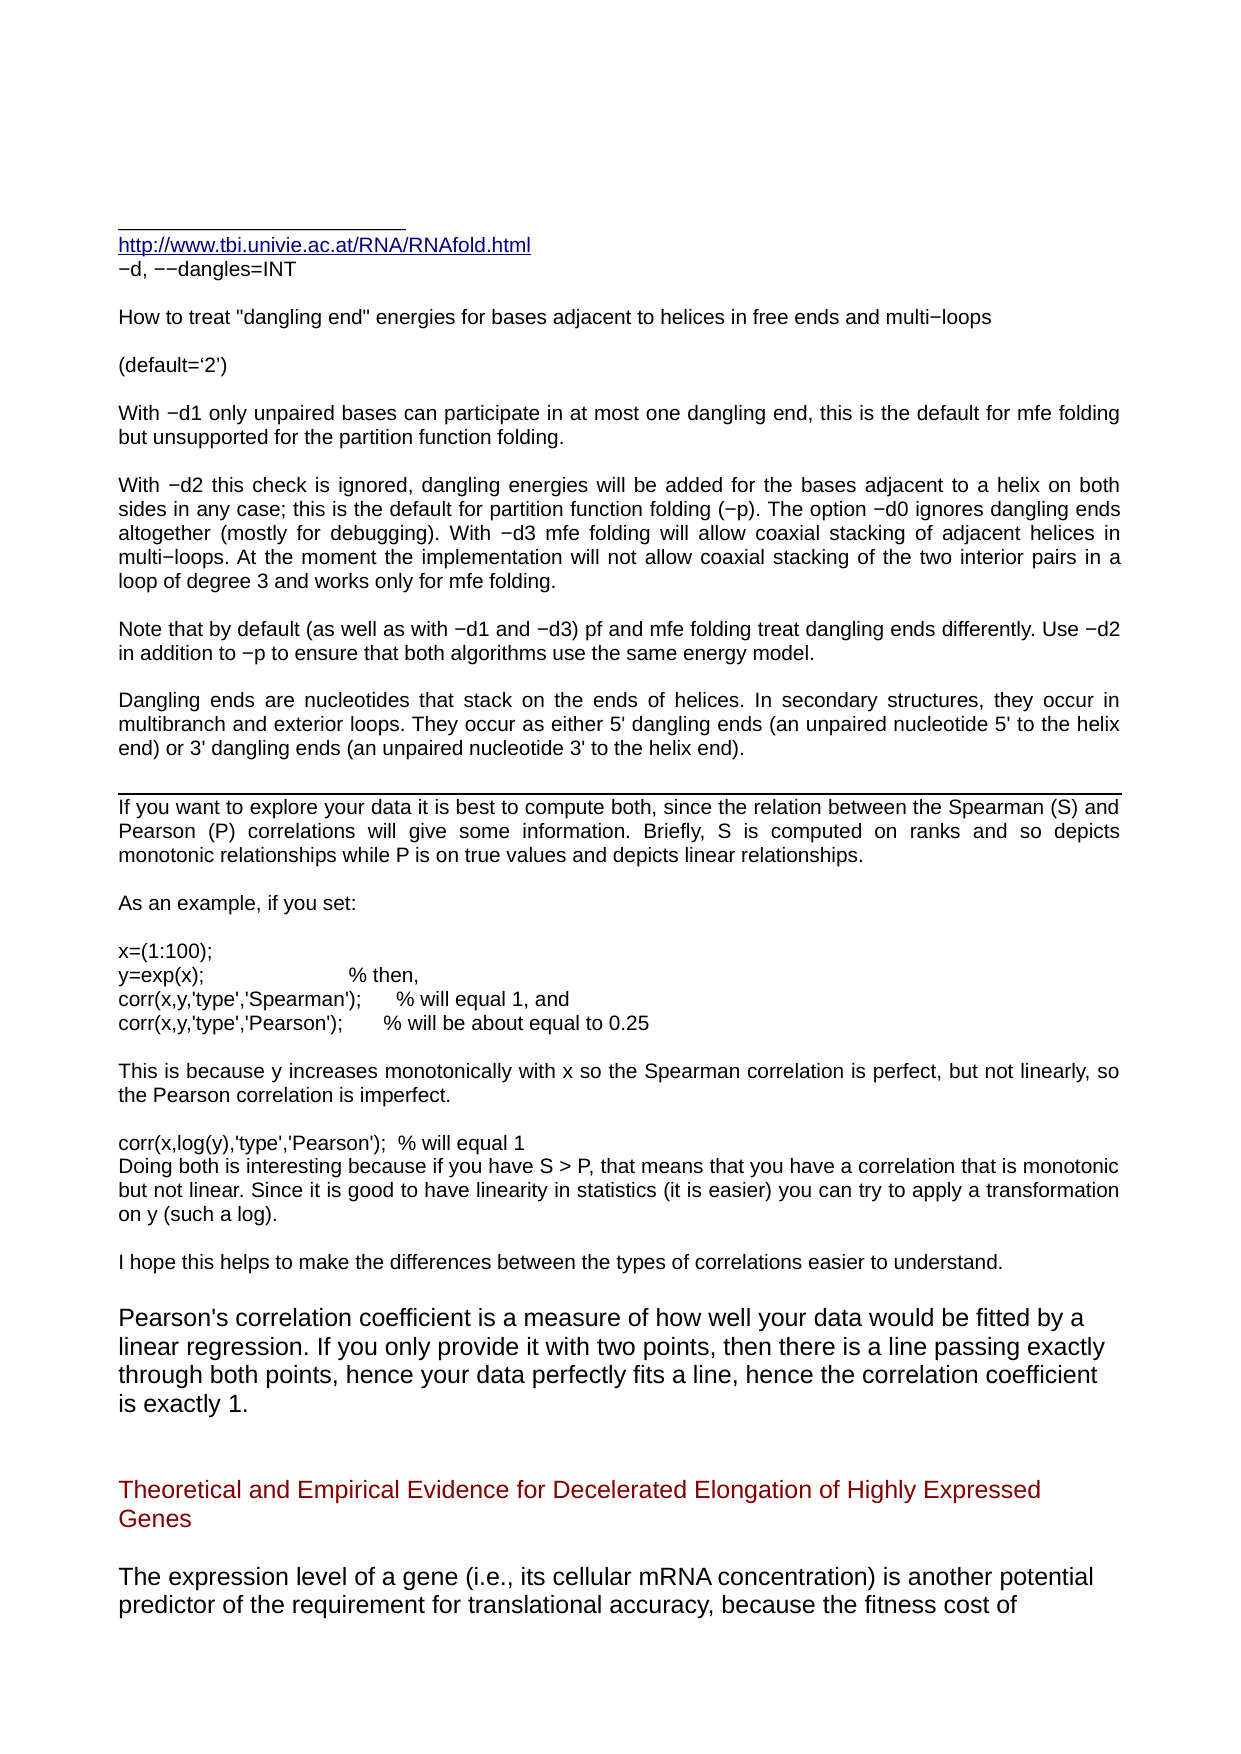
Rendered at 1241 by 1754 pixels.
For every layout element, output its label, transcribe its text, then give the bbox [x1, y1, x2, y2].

text −d, −−dangles=INT [118, 257, 1122, 281]
text corr(x,y,'type','Pearson'); % will be about equal to 0.25 [118, 1011, 1122, 1034]
text As an example, if you set: [118, 891, 1122, 915]
text With −d2 this check is ignored, dangling energies will be added for the bases adjacent to a helix on both sides in any case; this is the default for partition function folding (−p). The option −d0 ignores dangling ends altogether (mostly for debugging). With −d3 mfe folding will allow coaxial stacking of adjacent helices in multi−loops. At the moment the implementation will not allow coaxial stacking of the two interior pairs in a loop of degree 3 and works only for mfe folding. [118, 473, 1122, 592]
text If you want to explore your data it is best to compute both, since the relation between the Spearman (S) and Pearson (P) correlations will give some information. Briefly, S is computed on ranks and so depicts monotonic relationships while P is on true values and depicts linear relationships. [118, 795, 1122, 867]
text Pearson's correlation coefficient is a measure of how well your data would be fitted by a linear regression. If you only provide it with two points, then there is a line passing exactly through both points, hence your data perfectly fits a line, hence the correlation coefficient is exactly 1. [118, 1303, 1122, 1418]
text _______________________ http://www.tbi.univie.ac.at/RNA/RNAfold.html [118, 204, 1122, 257]
text corr(x,y,'type','Spearman'); % will equal 1, and [118, 987, 1122, 1011]
text This is because y increases monotonically with x so the Spearman correlation is perfect, but not linearly, so the Pearson correlation is imperfect. [118, 1058, 1122, 1106]
text corr(x,log(y),'type','Pearson'); % will equal 1 [118, 1130, 1122, 1154]
text I hope this helps to make the differences between the types of correlations easier to understand. [118, 1250, 1122, 1274]
text Theoretical and Empirical Evidence for Decelerated Elongation of Highly Expressed Genes [118, 1475, 1122, 1533]
text Note that by default (as well as with −d1 and −d3) pf and mfe folding treat dangling ends differently. Use −d2 in addition to −p to ensure that both algorithms use the same energy model. [118, 616, 1122, 664]
text Doing both is interesting because if you have S > P, that means that you have a correlation that is monotonic but not linear. Since it is good to have linearity in statistics (it is easier) you can try to apply a transformation on y (such a log). [118, 1154, 1122, 1226]
text y=exp(x); % then, [118, 963, 1122, 987]
text The expression level of a gene (i.e., its cellular mRNA concentration) is another potential predictor of the requirement for translational accuracy, because the fitness cost of [118, 1562, 1122, 1619]
text (default=‘2’) [118, 353, 1122, 377]
text x=(1:100); [118, 939, 1122, 963]
text How to treat "dangling end" energies for bases adjacent to helices in free ends and multi−loops [118, 305, 1122, 329]
text With −d1 only unpaired bases can participate in at most one dangling end, this is the default for mfe folding but unsupported for the partition function folding. [118, 401, 1122, 449]
text Dangling ends are nucleotides that stack on the ends of helices. In secondary structures, they occur in multibranch and exterior loops. They occur as either 5' dangling ends (an unpaired nucleotide 5' to the helix end) or 3' dangling ends (an unpaired nucleotide 3' to the helix end). [118, 688, 1122, 760]
